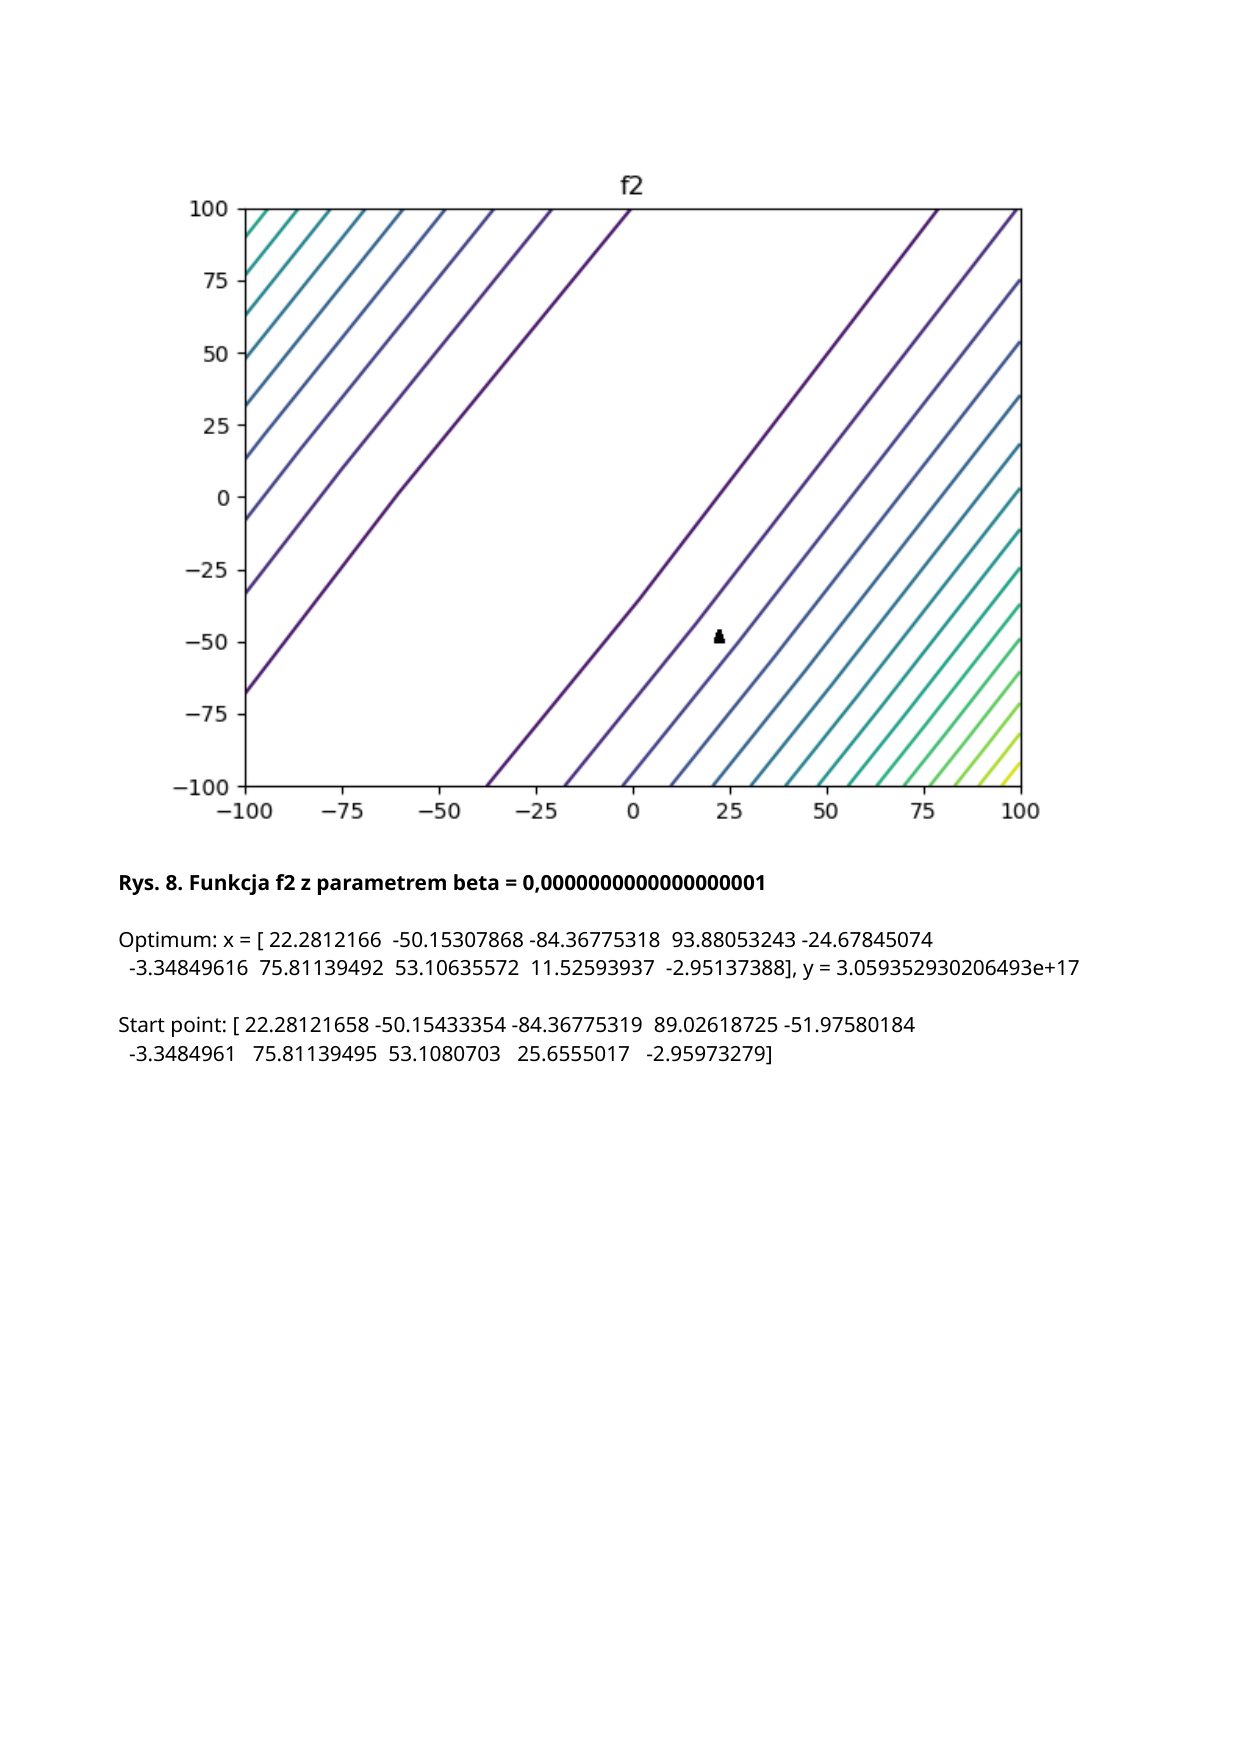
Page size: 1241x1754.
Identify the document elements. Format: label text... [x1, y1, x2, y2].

picture [120, 118, 1121, 869]
text Rys. 8. Funkcja f2 z parametrem beta = 0,0000000000000000001 [118, 118, 1122, 897]
text -3.34849616 75.81139492 53.10635572 11.52593937 -2.95137388], y = 3.059352930206493e+17 [118, 953, 1122, 982]
text Optimum: x = [ 22.2812166 -50.15307868 -84.36775318 93.88053243 -24.67845074 [118, 925, 1122, 953]
text -3.3484961 75.81139495 53.1080703 25.6555017 -2.95973279] [118, 1039, 1122, 1067]
text Start point: [ 22.28121658 -50.15433354 -84.36775319 89.02618725 -51.97580184 [118, 1010, 1122, 1039]
